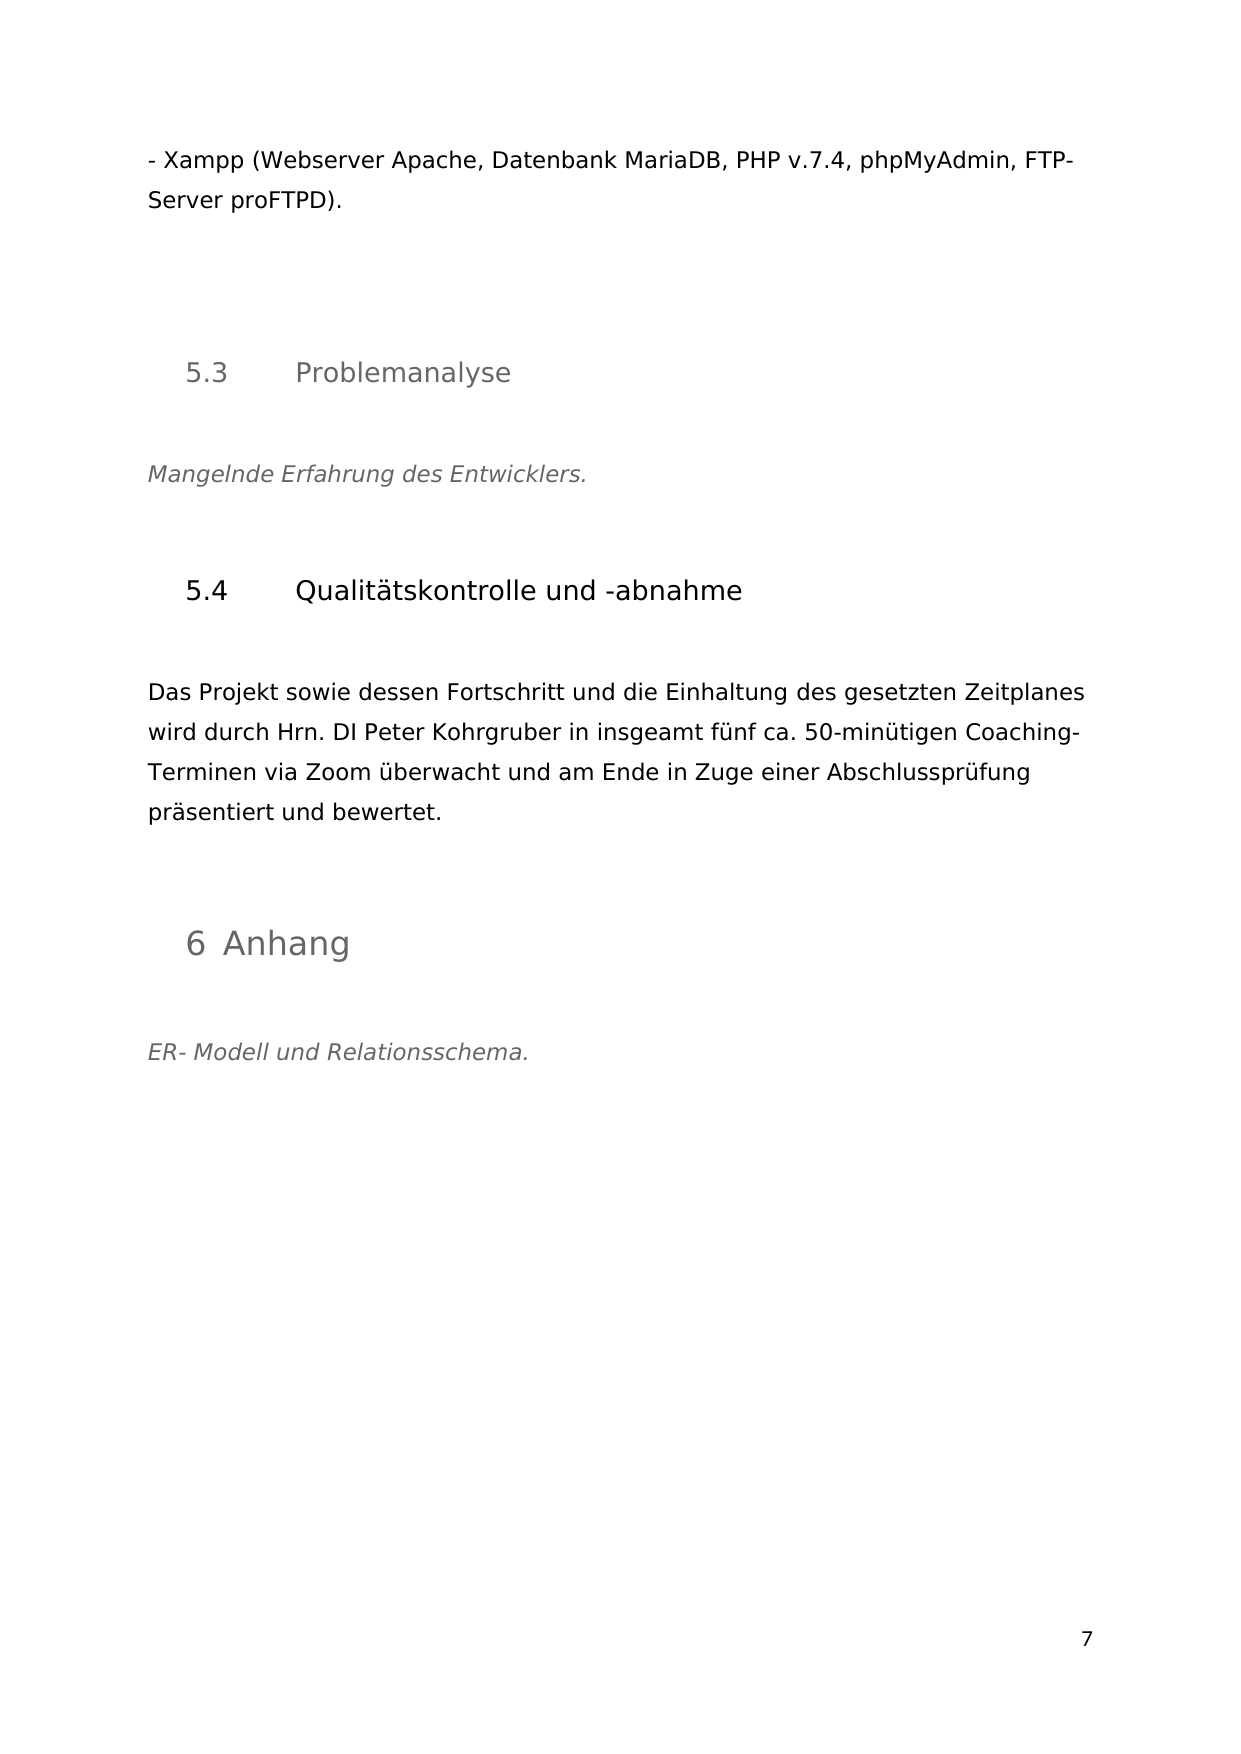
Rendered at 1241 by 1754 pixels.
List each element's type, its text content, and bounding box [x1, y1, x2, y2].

subtitle Anhang [185, 924, 1093, 963]
text Mangelnde Erfahrung des Entwicklers. [148, 462, 1093, 488]
subtitle Problemanalyse [185, 358, 1093, 389]
subtitle Qualitätskontrolle und -abnahme [185, 575, 1093, 606]
text - Xampp (Webserver Apache, Datenbank MariaDB, PHP v.7.4, phpMyAdmin, FTP-Server proFTPD). [148, 148, 1093, 214]
text ER- Modell und Relationsschema. [148, 1039, 1093, 1066]
text Das Projekt sowie dessen Fortschritt und die Einhaltung des gesetzten Zeitplanes wird durch Hrn. DI Peter Kohrgruber in insgeamt fünf ca. 50-minütigen Coaching- Terminen via Zoom überwacht und am Ende in Zuge einer Abschlussprüfung präsentiert und bewertet. [148, 679, 1093, 826]
